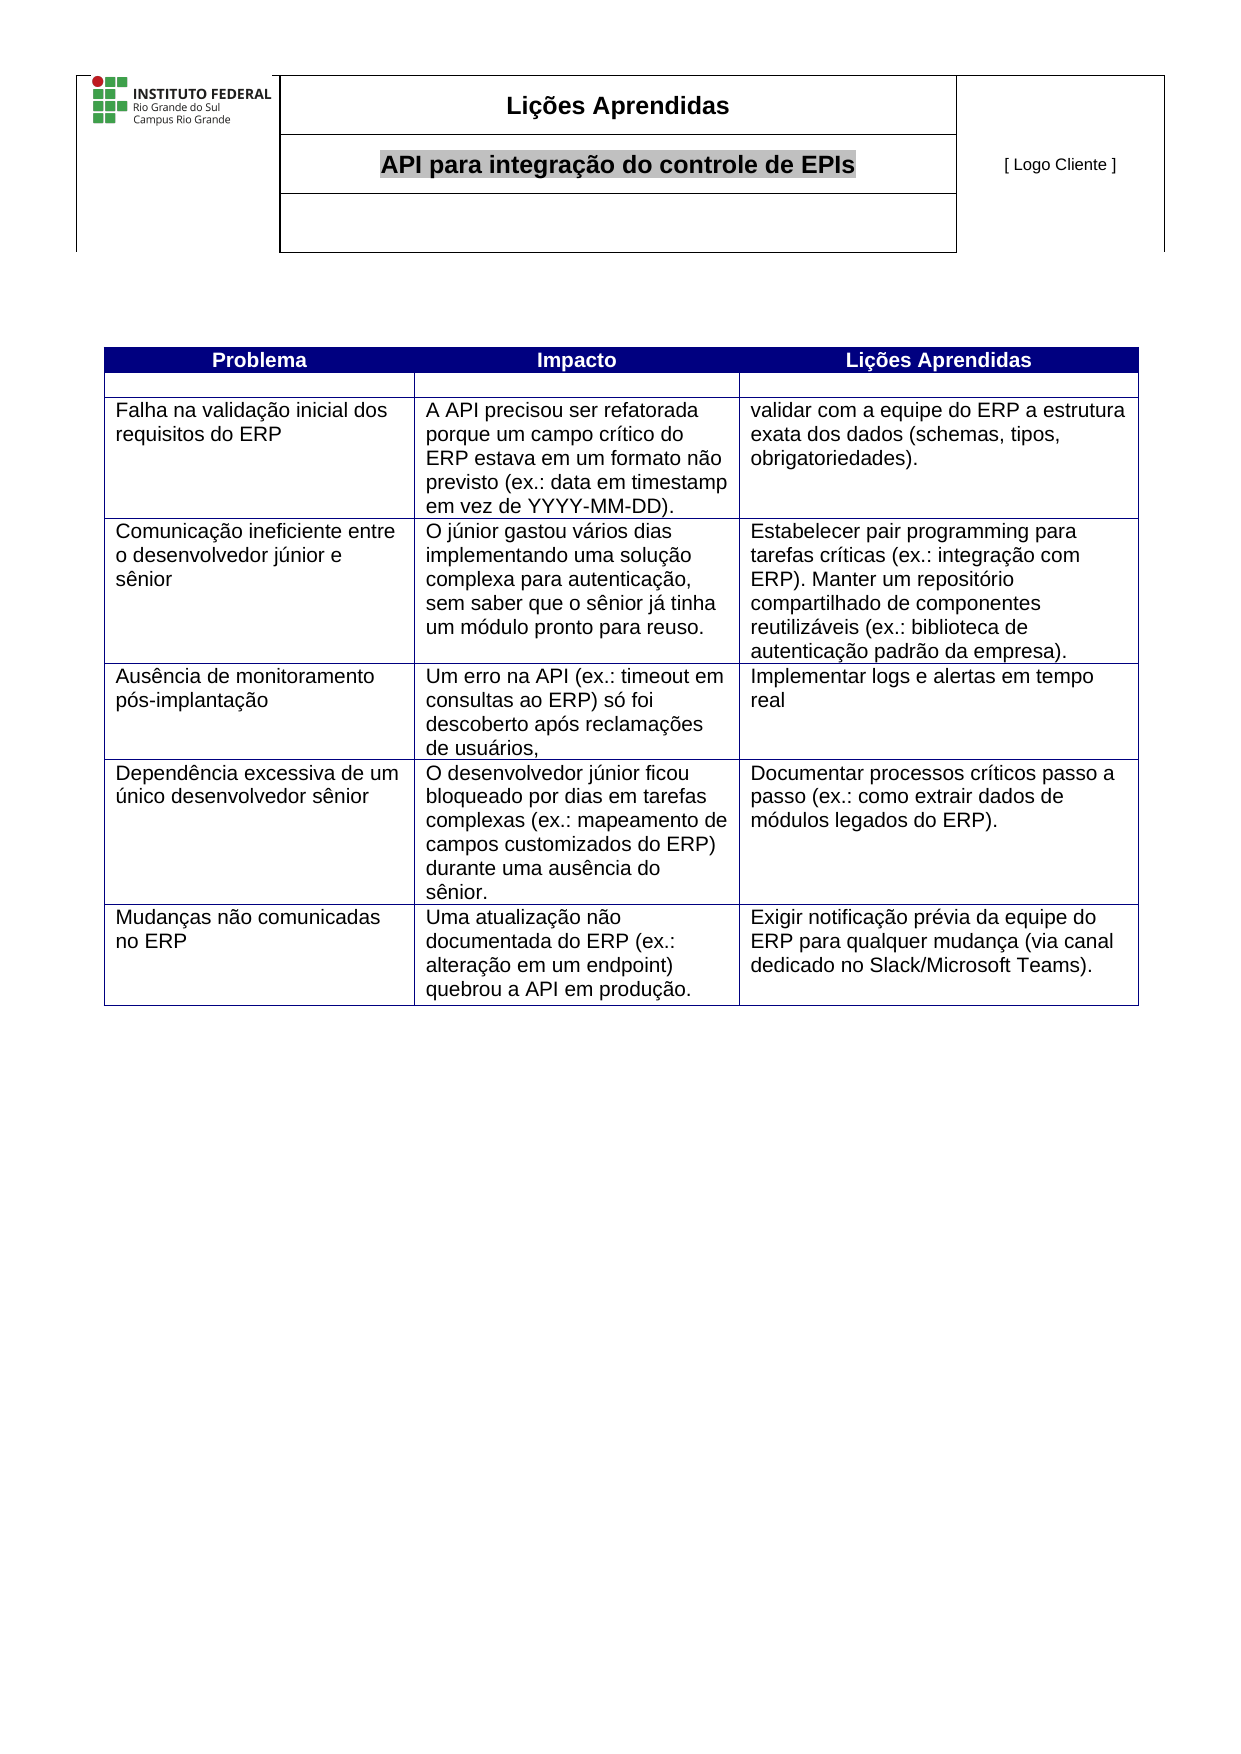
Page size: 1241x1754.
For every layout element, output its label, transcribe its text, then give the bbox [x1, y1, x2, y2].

table_cell validar com a equipe do ERP a estrutura exata dos dados (schemas, tipos, obrigatoriedades). [740, 398, 1138, 518]
table_header Impacto [415, 348, 739, 372]
table_cell Dependência excessiva de um único desenvolvedor sênior [105, 760, 414, 904]
table_cell [415, 373, 739, 397]
table_cell Falha na validação inicial dos requisitos do ERP [105, 398, 414, 518]
table_cell Implementar logs e alertas em tempo real [740, 664, 1138, 759]
table_cell O desenvolvedor júnior ficou bloqueado por dias em tarefas complexas (ex.: mapeamento de campos customizados do ERP) durante uma ausência do sênior. [415, 760, 739, 904]
table_cell A API precisou ser refatorada porque um campo crítico do ERP estava em um formato não previsto (ex.: data em timestamp em vez de YYYY-MM-DD). [415, 398, 739, 518]
table_header Lições Aprendidas [740, 348, 1138, 372]
table_cell [740, 373, 1138, 397]
table_cell Mudanças não comunicadas no ERP [105, 905, 414, 1004]
table_cell Ausência de monitoramento pós-implantação [105, 664, 414, 759]
table_cell Um erro na API (ex.: timeout em consultas ao ERP) só foi descoberto após reclamações de usuários, [415, 664, 739, 759]
table_cell O júnior gastou vários dias implementando uma solução complexa para autenticação, sem saber que o sênior já tinha um módulo pronto para reuso. [415, 519, 739, 662]
table_cell Estabelecer pair programming para tarefas críticas (ex.: integração com ERP). Manter um repositório compartilhado de componentes reutilizáveis (ex.: biblioteca de autenticação padrão da empresa). [740, 519, 1138, 662]
picture [91, 75, 273, 128]
table_cell [105, 373, 414, 397]
table_header Problema [105, 348, 414, 372]
table_cell Uma atualização não documentada do ERP (ex.: alteração em um endpoint) quebrou a API em produção. [415, 905, 739, 1004]
table_cell Documentar processos críticos passo a passo (ex.: como extrair dados de módulos legados do ERP). [740, 760, 1138, 904]
table_cell Comunicação ineficiente entre o desenvolvedor júnior e sênior [105, 519, 414, 662]
table_cell Exigir notificação prévia da equipe do ERP para qualquer mudança (via canal dedicado no Slack/Microsoft Teams). [740, 905, 1138, 1004]
